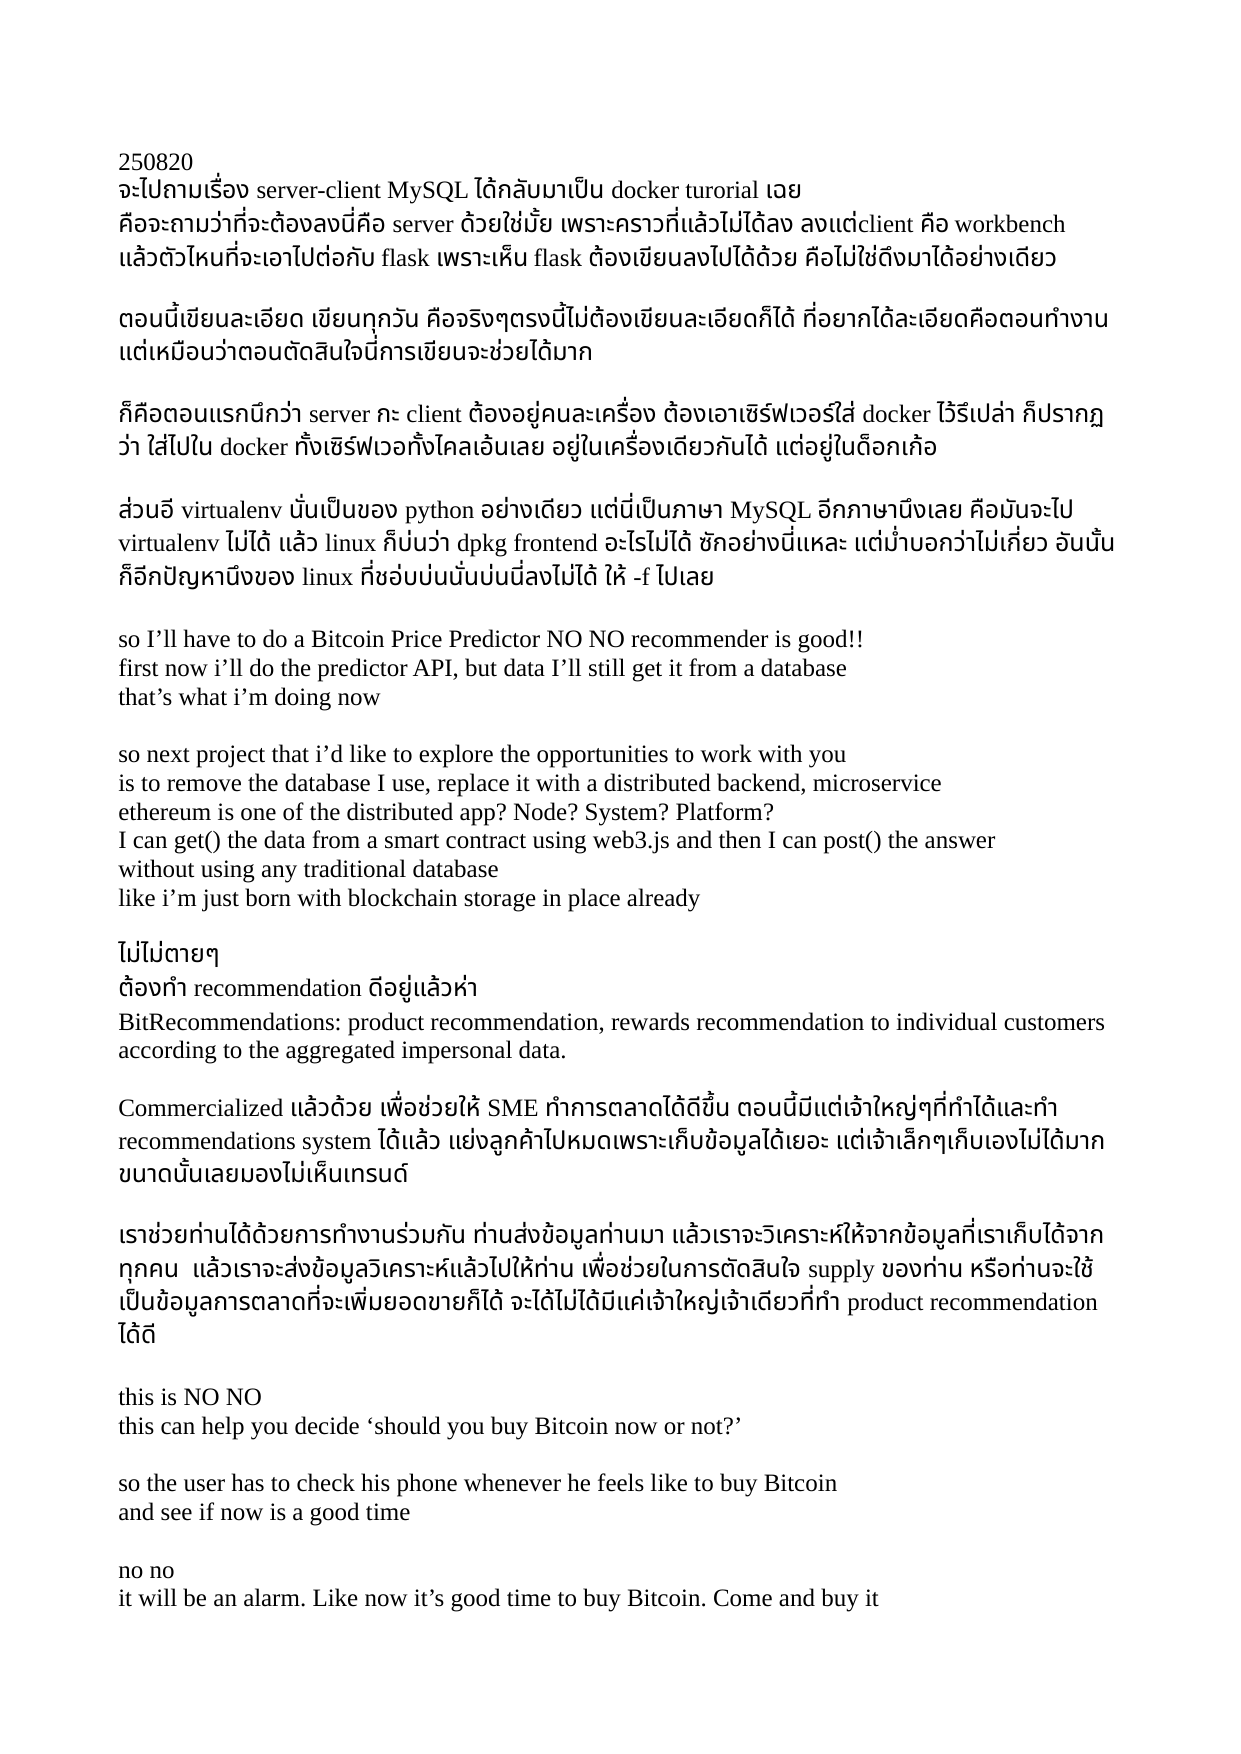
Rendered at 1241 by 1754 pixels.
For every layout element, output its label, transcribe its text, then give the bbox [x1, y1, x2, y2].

text ก็คือตอนแรกนึกว่า server กะ client ต้องอยู่คนละเครื่อง ต้องเอาเซิร์ฟเวอร์ใส่ docker ไว้รึเปล่า ก็ปรากฏว่า ใส่ไปใน docker ทั้งเซิร์ฟเวอทั้งไคลเอ้นเลย อยู่ในเครื่องเดียวกันได้ แต่อยู่ในด็อกเก้อ [118, 399, 1122, 466]
text so I’ll have to do a Bitcoin Price Predictor NO NO recommender is good!! [118, 624, 1122, 653]
text this can help you decide ‘should you buy Bitcoin now or not?’ [118, 1411, 1122, 1440]
text BitRecommendations: product recommendation, rewards recommendation to individual customers according to the aggregated impersonal data. [118, 1007, 1122, 1064]
text is to remove the database I use, replace it with a distributed backend, microservice [118, 768, 1122, 797]
text จะไปถามเรื่อง server-client MySQL ได้กลับมาเป็น docker turorial เฉย [118, 176, 1122, 209]
text Commercialized แล้วด้วย เพื่อช่วยให้ SME ทำการตลาดได้ดีขึ้น ตอนนี้มีแต่เจ้าใหญ่ๆที่ทำได้และทำ recommendations system ได้แล้ว แย่งลูกค้าไปหมดเพราะเก็บข้อมูลได้เยอะ แต่เจ้าเล็กๆเก็บเองไม่ได้มากขนาดนั้นเลยมองไม่เห็นเทรนด์ [118, 1093, 1122, 1192]
text this is NO NO [118, 1382, 1122, 1411]
text ส่วนอี virtualenv นั่นเป็นของ python อย่างเดียว แต่นี่เป็นภาษา MySQL อีกภาษานึงเลย คือมันจะไป virtualenv ไม่ได้ แล้ว linux ก็บ่นว่า dpkg frontend อะไรไม่ได้ ซักอย่างนี่แหละ แต่ม่ำบอกว่าไม่เกี่ยว อันนั้นก็อีกปัญหานึงของ linux ที่ชอ่บบ่นนั่นบ่นนี่ลงไม่ได้ ให้ -f ไปเลย [118, 495, 1122, 595]
text and see if now is a good time [118, 1497, 1122, 1526]
text so next project that i’d like to explore the opportunities to work with you [118, 739, 1122, 768]
text so the user has to check his phone whenever he feels like to buy Bitcoin [118, 1468, 1122, 1497]
text ตอนนี้เขียนละเอียด เขียนทุกวัน คือจริงๆตรงนี้ไม่ต้องเขียนละเอียดก็ได้ ที่อยากได้ละเอียดคือตอนทำงาน แต่เหมือนว่าตอนตัดสินใจนี่การเขียนจะช่วยได้มาก [118, 305, 1122, 370]
text first now i’ll do the predictor API, but data I’ll still get it from a database [118, 653, 1122, 682]
text 250820 [118, 147, 1122, 176]
text it will be an alarm. Like now it’s good time to buy Bitcoin. Come and buy it [118, 1583, 1122, 1612]
text ไม่ไม่ตายๆ [118, 940, 1122, 973]
text I can get() the data from a smart contract using web3.js and then I can post() the answer [118, 825, 1122, 854]
text ethereum is one of the distributed app? Node? System? Platform? [118, 797, 1122, 825]
text เราช่วยท่านได้ด้วยการทำงานร่วมกัน ท่านส่งข้อมูลท่านมา แล้วเราจะวิเคราะห์ให้จากข้อมูลที่เราเก็บได้จากทุกคน แล้วเราจะส่งข้อมูลวิเคราะห์แล้วไปให้ท่าน เพื่อช่วยในการตัดสินใจ supply ของท่าน หรือท่านจะใช้เป็นข้อมูลการตลาดที่จะเพิ่มยอดขายก็ได้ จะได้ไม่ได้มีแค่เจ้าใหญ่เจ้าเดียวที่ทำ product recommendation ได้ดี [118, 1221, 1122, 1353]
text แล้วตัวไหนที่จะเอาไปต่อกับflask เพราะเห็นflask ต้องเขียนลงไปได้ด้วย คือไม่ใช่ดึงมาได้อย่างเดียว [118, 243, 1122, 276]
text without using any traditional database [118, 854, 1122, 883]
text คือจะถามว่าที่จะต้องลงนี่คือ server ด้วยใช่มั้ย เพราะคราวที่แล้วไม่ได้ลง ลงแต่client คือworkbench [118, 209, 1122, 243]
text like i’m just born with blockchain storage in place already [118, 883, 1122, 912]
text ต้องทำ recommendation ดีอยู่แล้วห่า [118, 973, 1122, 1007]
text no no [118, 1555, 1122, 1583]
text that’s what i’m doing now [118, 682, 1122, 710]
